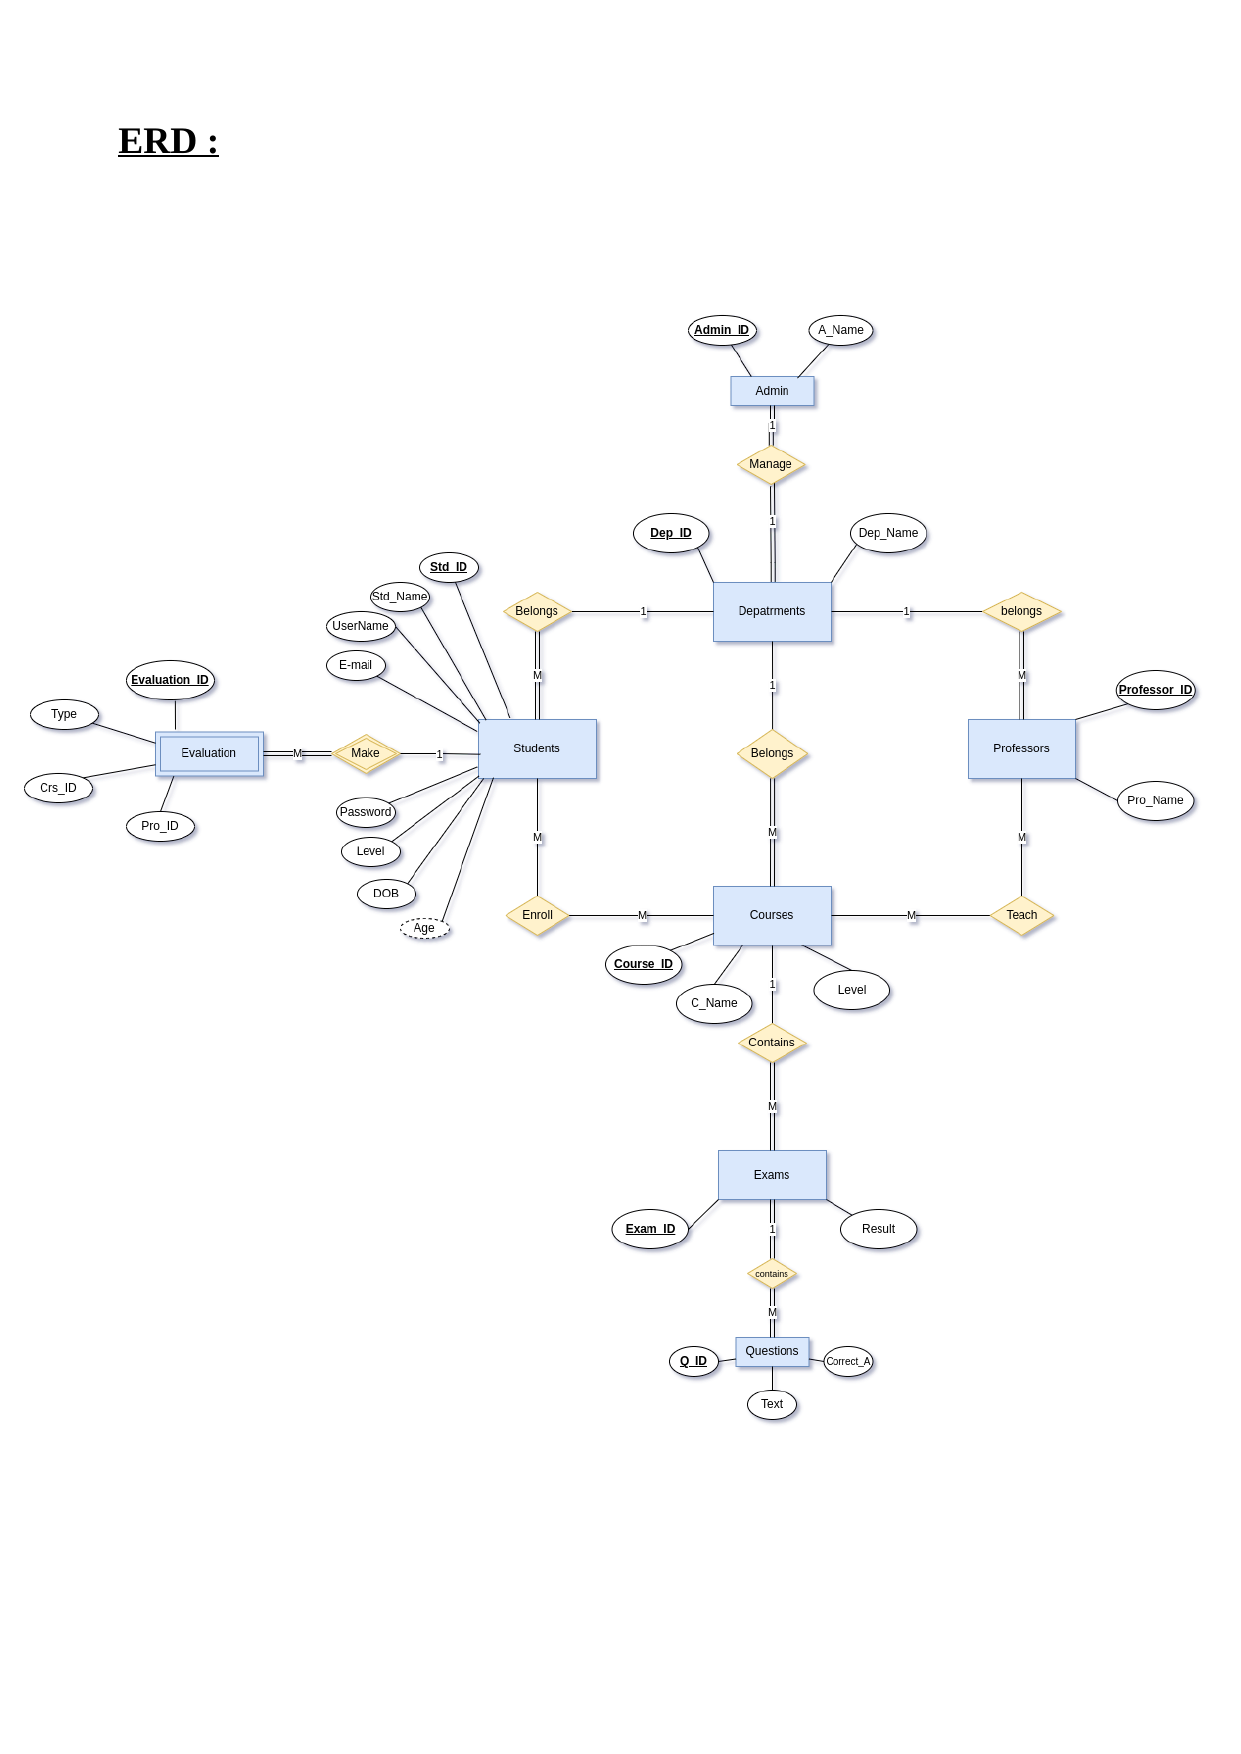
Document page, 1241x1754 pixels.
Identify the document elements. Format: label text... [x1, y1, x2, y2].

text ERD : [118, 118, 1122, 161]
picture [1, 288, 1241, 1441]
